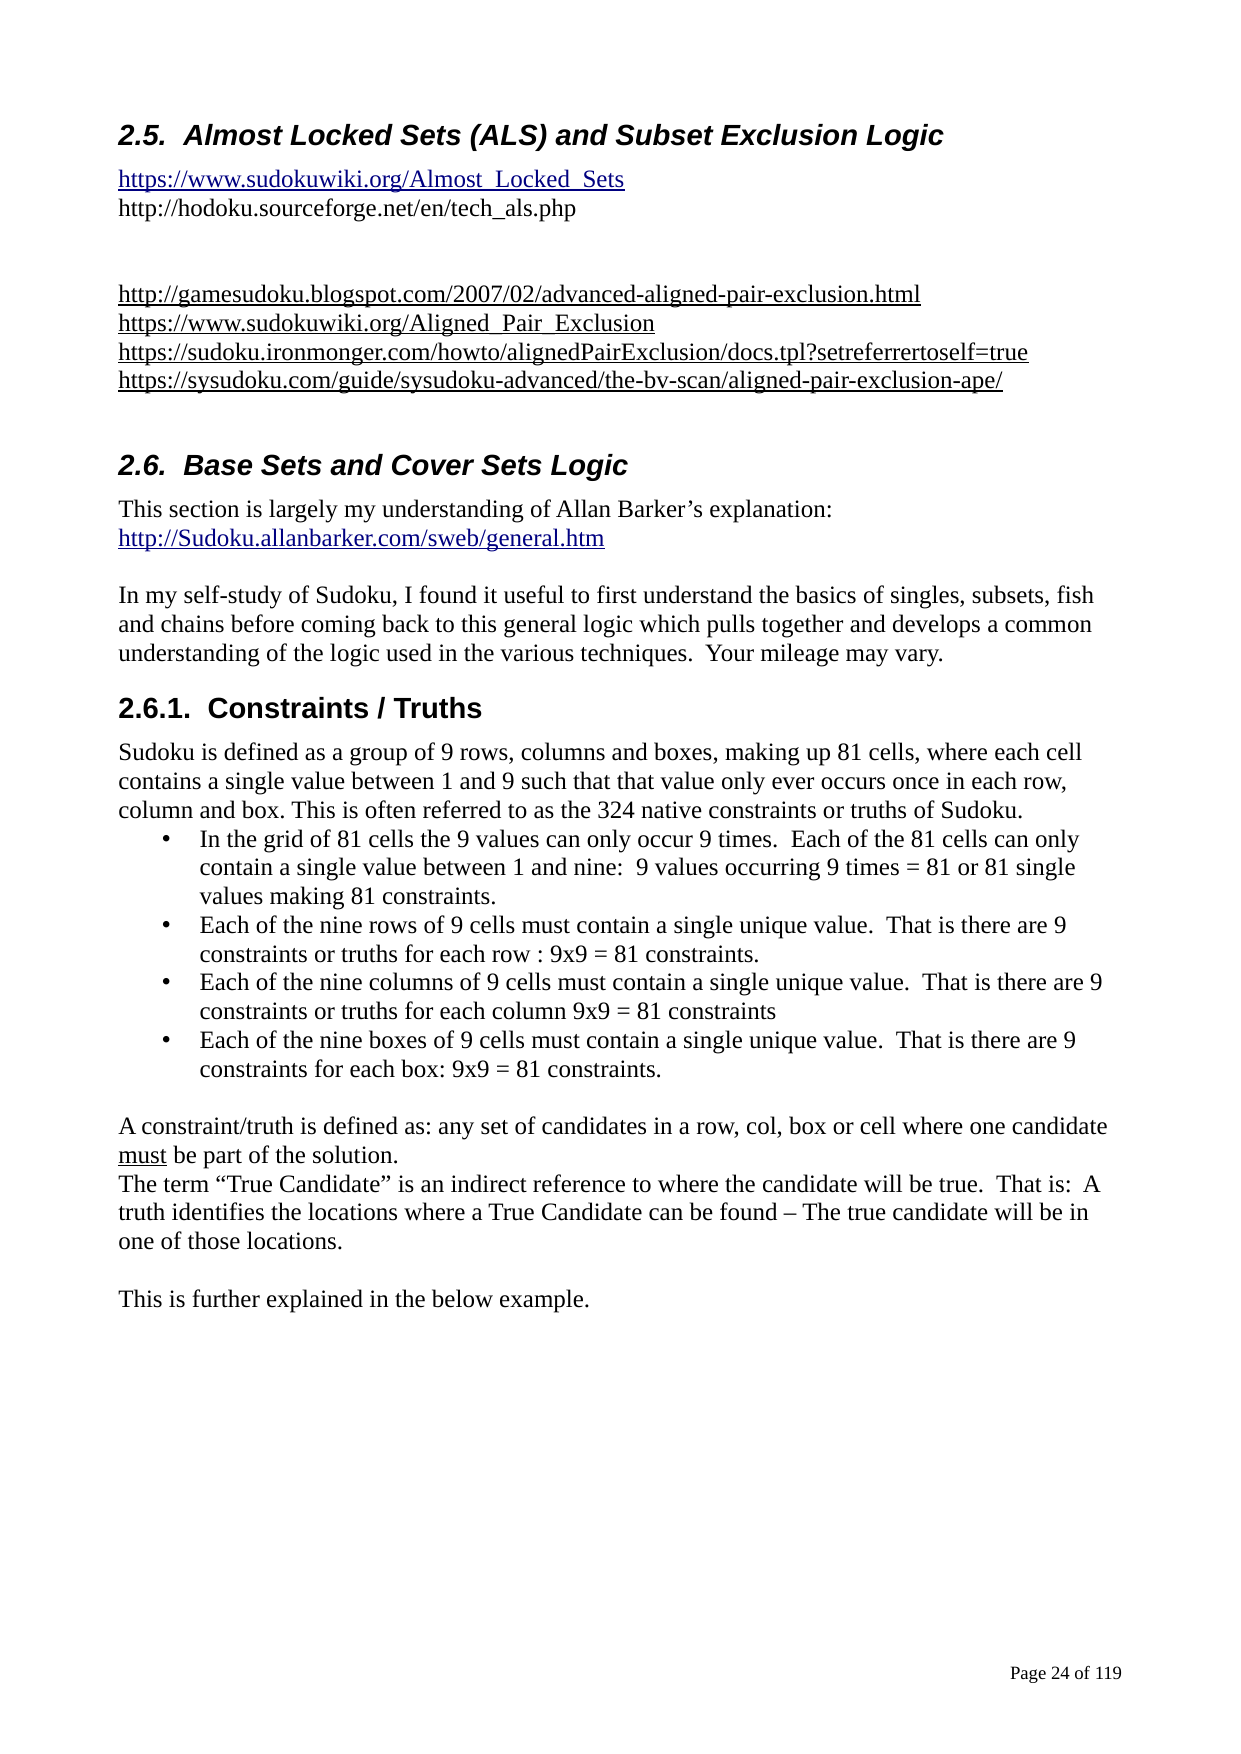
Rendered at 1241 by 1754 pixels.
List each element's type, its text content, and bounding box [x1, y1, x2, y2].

text In my self-study of Sudoku, I found it useful to first understand the basics of singles, subsets, fish and chains before coming back to this general logic which pulls together and develops a common understanding of the logic used in the various techniques. Your mileage may vary. [118, 580, 1122, 666]
subtitle Constraints / Truths [118, 691, 1122, 725]
text https://www.sudokuwiki.org/Almost_Locked_Sets [118, 164, 1122, 193]
list Each of the nine columns of 9 cells must contain a single unique value. That is there are 9 constraints or truths for each column 9x9 = 81 constraints [162, 967, 1122, 1025]
list Each of the nine boxes of 9 cells must contain a single unique value. That is there are 9 constraints for each box: 9x9 = 81 constraints. [162, 1025, 1122, 1082]
subtitle Base Sets and Cover Sets Logic [118, 448, 1122, 481]
text http://gamesudoku.blogspot.com/2007/02/advanced-aligned-pair-exclusion.html [118, 279, 1122, 308]
text The term “True Candidate” is an indirect reference to where the candidate will be true. That is: A truth identifies the locations where a True Candidate can be found – The true candidate will be in one of those locations. [118, 1169, 1122, 1255]
text A constraint/truth is defined as: any set of candidates in a row, col, box or cell where one candidate must be part of the solution. [118, 1111, 1122, 1169]
text https://sudoku.ironmonger.com/howto/alignedPairExclusion/docs.tpl?setreferrertoself=true [118, 337, 1122, 365]
text This section is largely my understanding of Allan Barker’s explanation: http://Sudoku.allanbarker.com/sweb/general.htm [118, 494, 1122, 551]
list Each of the nine rows of 9 cells must contain a single unique value. That is there are 9 constraints or truths for each row : 9x9 = 81 constraints. [162, 910, 1122, 967]
list In the grid of 81 cells the 9 values can only occur 9 times. Each of the 81 cells can only contain a single value between 1 and nine: 9 values occurring 9 times = 81 or 81 single values making 81 constraints. [162, 824, 1122, 910]
text This is further explained in the below example. [118, 1284, 1122, 1312]
text Sudoku is defined as a group of 9 rows, columns and boxes, making up 81 cells, where each cell contains a single value between 1 and 9 such that that value only ever occurs once in each row, column and box. This is often referred to as the 324 native constraints or truths of Sudoku. [118, 737, 1122, 824]
text https://sysudoku.com/guide/sysudoku-advanced/the-bv-scan/aligned-pair-exclusion-ape/ [118, 365, 1122, 394]
text http://hodoku.sourceforge.net/en/tech_als.php [118, 193, 1122, 222]
text https://www.sudokuwiki.org/Aligned_Pair_Exclusion [118, 308, 1122, 337]
subtitle Almost Locked Sets (ALS) and Subset Exclusion Logic [118, 118, 1122, 152]
